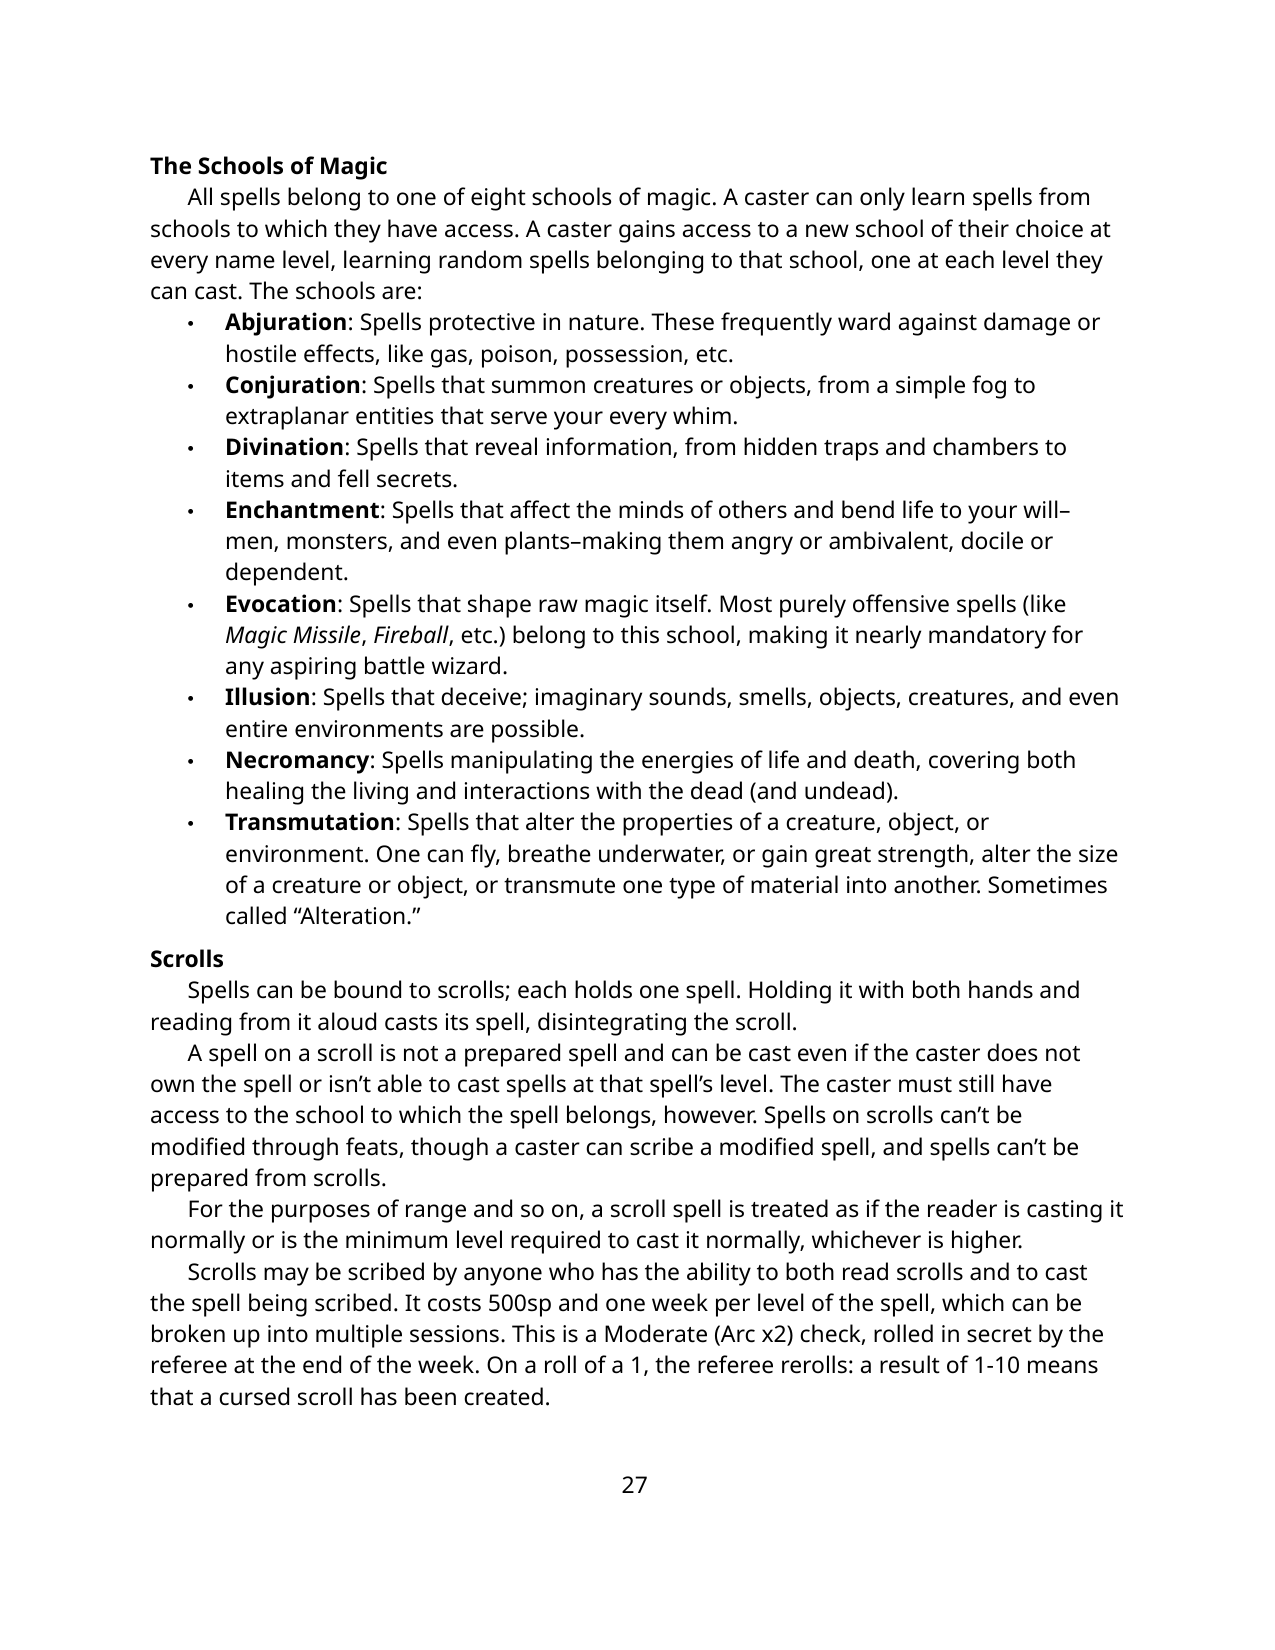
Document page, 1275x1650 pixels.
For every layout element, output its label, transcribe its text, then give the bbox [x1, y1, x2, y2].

list Divination: Spells that reveal information, from hidden traps and chambers to items and fell secrets. [187, 431, 1125, 494]
list Illusion: Spells that deceive; imaginary sounds, smells, objects, creatures, and even entire environments are possible. [187, 681, 1125, 744]
list Transmutation: Spells that alter the properties of a creature, object, or environment. One can fly, breathe underwater, or gain great strength, alter the size of a creature or object, or transmute one type of material into another. Sometimes called “Alteration.” [187, 806, 1125, 931]
list Necromancy: Spells manipulating the energies of life and death, covering both healing the living and interactions with the dead (and undead). [187, 744, 1125, 806]
text Scrolls may be scribed by anyone who has the ability to both read scrolls and to cast the spell being scribed. It costs 500sp and one week per level of the spell, which can be broken up into multiple sessions. This is a Moderate (Arc x2) check, rolled in secret by the referee at the end of the week. On a roll of a 1, the referee rerolls: a result of 1-10 means that a cursed scroll has been created. [150, 1256, 1125, 1412]
text Spells can be bound to scrolls; each holds one spell. Holding it with both hands and reading from it aloud casts its spell, disintegrating the scroll. [150, 974, 1125, 1037]
text All spells belong to one of eight schools of magic. A caster can only learn spells from schools to which they have access. A caster gains access to a new school of their choice at every name level, learning random spells belonging to that school, one at each level they can cast. The schools are: [150, 181, 1125, 306]
list Conjuration: Spells that summon creatures or objects, from a simple fog to extraplanar entities that serve your every whim. [187, 369, 1125, 431]
list Enchantment: Spells that affect the minds of others and bend life to your will–men, monsters, and even plants–making them angry or ambivalent, docile or dependent. [187, 494, 1125, 587]
subtitle Scrolls [150, 943, 1125, 974]
list Abjuration: Spells protective in nature. These frequently ward against damage or hostile effects, like gas, poison, possession, etc. [187, 306, 1125, 369]
list Evocation: Spells that shape raw magic itself. Most purely offensive spells (like Magic Missile, Fireball, etc.) belong to this school, making it nearly mandatory for any aspiring battle wizard. [187, 587, 1125, 681]
subtitle The Schools of Magic [150, 150, 1125, 181]
text A spell on a scroll is not a prepared spell and can be cast even if the caster does not own the spell or isn’t able to cast spells at that spell’s level. The caster must still have access to the school to which the spell belongs, however. Spells on scrolls can’t be modified through feats, though a caster can scribe a modified spell, and spells can’t be prepared from scrolls. [150, 1037, 1125, 1193]
text For the purposes of range and so on, a scroll spell is treated as if the reader is casting it normally or is the minimum level required to cast it normally, whichever is higher. [150, 1193, 1125, 1256]
